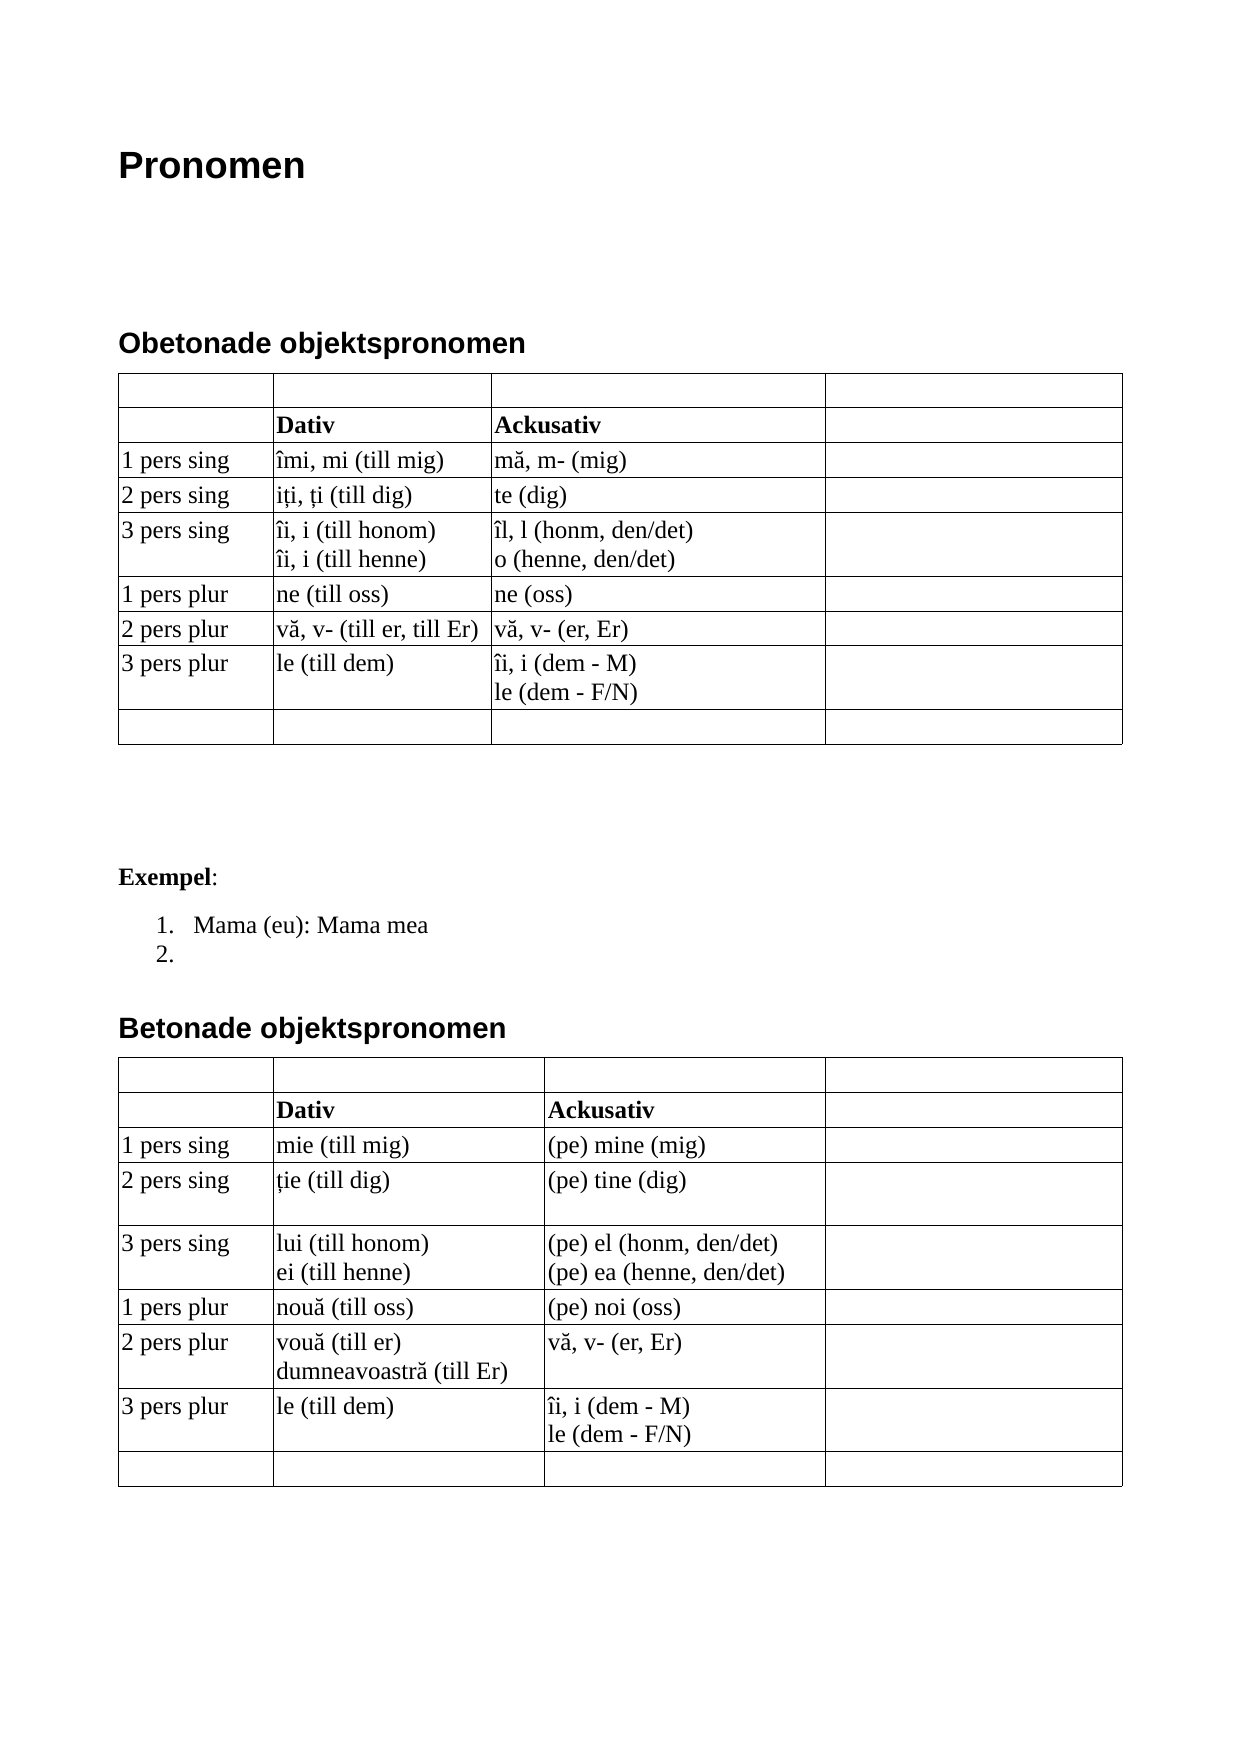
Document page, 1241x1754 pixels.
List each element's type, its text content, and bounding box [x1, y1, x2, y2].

table_cell (pe) noi (oss) [545, 1290, 825, 1324]
table_cell ne (oss) [492, 577, 825, 611]
table_cell [826, 513, 1122, 576]
table_cell îi, i (dem - M) le (dem - F/N) [545, 1389, 825, 1451]
table_cell 1 pers sing [119, 443, 273, 477]
table_header [826, 374, 1122, 407]
table_cell [826, 646, 1122, 709]
table_cell [826, 1452, 1122, 1486]
table_cell [826, 408, 1122, 442]
table_header [119, 1058, 273, 1092]
table_cell [826, 1226, 1122, 1289]
table_cell nouă (till oss) [274, 1290, 544, 1324]
table_header [119, 374, 273, 407]
table_cell îmi, mi (till mig) [274, 443, 491, 477]
text Exempel: [118, 862, 1122, 891]
table_cell [826, 1093, 1122, 1127]
table_cell [826, 1128, 1122, 1162]
table_cell [826, 710, 1122, 744]
table_cell (pe) el (honm, den/det) (pe) ea (henne, den/det) [545, 1226, 825, 1289]
table_cell (pe) mine (mig) [545, 1128, 825, 1162]
table_header [492, 374, 825, 407]
table_cell [826, 1389, 1122, 1451]
table_cell Dativ [274, 408, 491, 442]
table_cell îi, i (till honom) îi, i (till henne) [274, 513, 491, 576]
table_cell [826, 478, 1122, 512]
table_cell [826, 577, 1122, 611]
table_cell [826, 1163, 1122, 1225]
table_cell vă, v- (er, Er) [492, 612, 825, 645]
table_cell 2 pers plur [119, 1325, 273, 1388]
table_cell ție (till dig) [274, 1163, 544, 1225]
table_header [826, 1058, 1122, 1092]
table_cell te (dig) [492, 478, 825, 512]
table_cell 1 pers sing [119, 1128, 273, 1162]
table_cell [119, 1452, 273, 1486]
table_cell 2 pers sing [119, 478, 273, 512]
subtitle Betonade objektspronomen [118, 1011, 1122, 1044]
table_cell [119, 408, 273, 442]
table_cell 1 pers plur [119, 577, 273, 611]
table_cell (pe) tine (dig) [545, 1163, 825, 1225]
table_cell [274, 1452, 544, 1486]
table_cell [826, 443, 1122, 477]
table_cell mie (till mig) [274, 1128, 544, 1162]
table_cell [826, 1290, 1122, 1324]
subtitle Pronomen [118, 143, 1122, 187]
table_cell le (till dem) [274, 1389, 544, 1451]
table_cell 1 pers plur [119, 1290, 273, 1324]
table_cell [492, 710, 825, 744]
table_cell Dativ [274, 1093, 544, 1127]
table_cell lui (till honom) ei (till henne) [274, 1226, 544, 1289]
list Mama (eu): Mama mea [156, 910, 1122, 939]
table_cell [274, 710, 491, 744]
table_header [545, 1058, 825, 1092]
table_cell 2 pers plur [119, 612, 273, 645]
table_cell [119, 1093, 273, 1127]
table_header [274, 1058, 544, 1092]
table_cell 3 pers sing [119, 513, 273, 576]
table_cell vă, v- (till er, till Er) [274, 612, 491, 645]
table_cell ne (till oss) [274, 577, 491, 611]
table_cell vă, v- (er, Er) [545, 1325, 825, 1388]
table_cell mă, m- (mig) [492, 443, 825, 477]
table_cell 3 pers sing [119, 1226, 273, 1289]
table_cell Ackusativ [492, 408, 825, 442]
table_cell îl, l (honm, den/det) o (henne, den/det) [492, 513, 825, 576]
table_cell 3 pers plur [119, 1389, 273, 1451]
table_cell 3 pers plur [119, 646, 273, 709]
table_cell iți, ți (till dig) [274, 478, 491, 512]
table_cell le (till dem) [274, 646, 491, 709]
table_cell vouă (till er) dumneavoastră (till Er) [274, 1325, 544, 1388]
table_header [274, 374, 491, 407]
table_cell Ackusativ [545, 1093, 825, 1127]
table_cell 2 pers sing [119, 1163, 273, 1225]
table_cell [119, 710, 273, 744]
subtitle Obetonade objektspronomen [118, 326, 1122, 360]
table_cell [826, 1325, 1122, 1388]
table_cell îi, i (dem - M) le (dem - F/N) [492, 646, 825, 709]
table_cell [545, 1452, 825, 1486]
table_cell [826, 612, 1122, 645]
